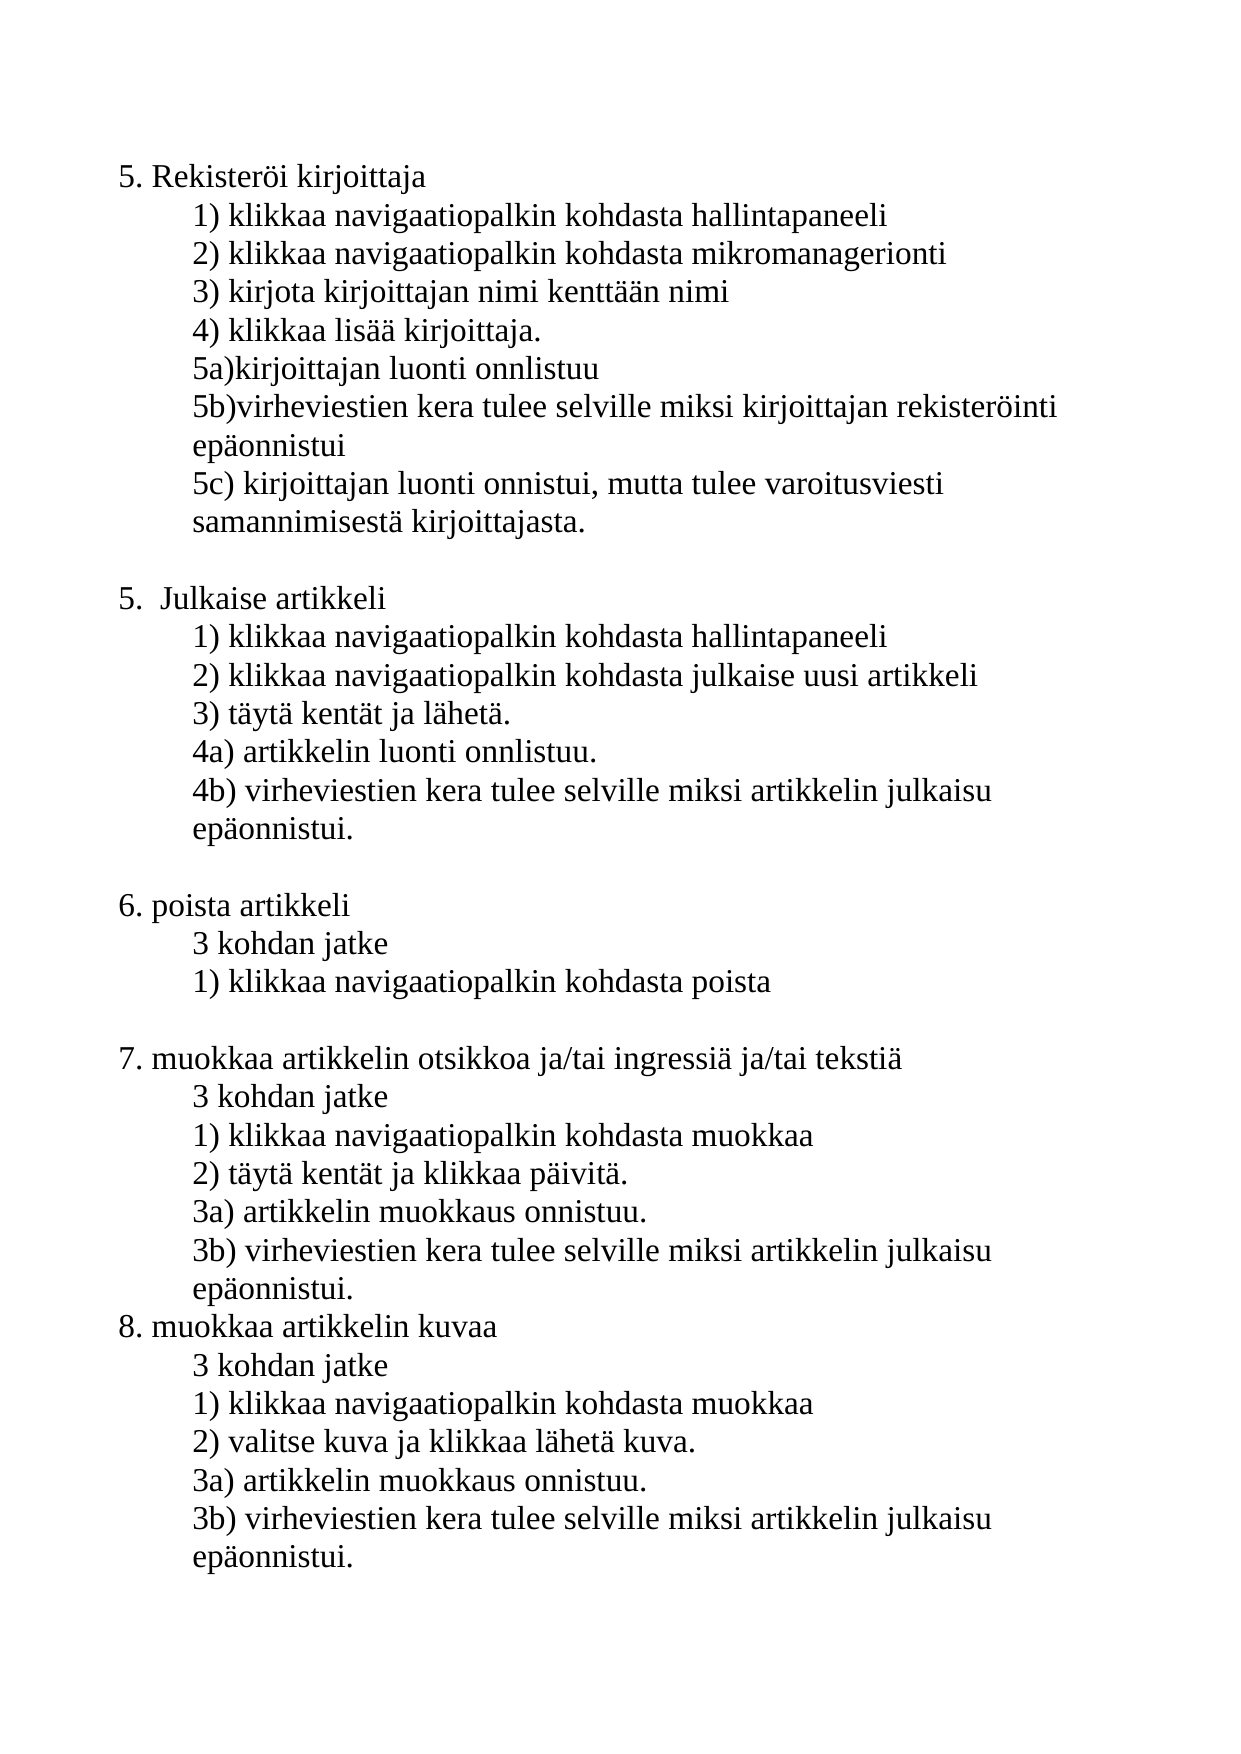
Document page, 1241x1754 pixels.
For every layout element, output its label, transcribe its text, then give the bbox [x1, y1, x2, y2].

text 2) täytä kentät ja klikkaa päivitä. [118, 1153, 1122, 1191]
text 3a) artikkelin muokkaus onnistuu. [118, 1191, 1122, 1230]
text 2) klikkaa navigaatiopalkin kohdasta mikromanagerionti [118, 233, 1122, 271]
text 4a) artikkelin luonti onnlistuu. [118, 731, 1122, 770]
text 1) klikkaa navigaatiopalkin kohdasta poista [118, 961, 1122, 1000]
text 2) valitse kuva ja klikkaa lähetä kuva. [118, 1421, 1122, 1460]
text 1) klikkaa navigaatiopalkin kohdasta muokkaa [118, 1383, 1122, 1421]
text 5. Rekisteröi kirjoittaja [118, 156, 1122, 195]
text 4b) virheviestien kera tulee selville miksi artikkelin julkaisu epäonnistui. [118, 770, 1122, 846]
text 1) klikkaa navigaatiopalkin kohdasta hallintapaneeli [118, 616, 1122, 655]
text 7. muokkaa artikkelin otsikkoa ja/tai ingressiä ja/tai tekstiä [118, 1038, 1122, 1076]
text 6. poista artikkeli [118, 885, 1122, 923]
text 4) klikkaa lisää kirjoittaja. [118, 310, 1122, 348]
text 5. Julkaise artikkeli [118, 578, 1122, 616]
text 2) klikkaa navigaatiopalkin kohdasta julkaise uusi artikkeli [118, 655, 1122, 693]
text 3 kohdan jatke [118, 1345, 1122, 1383]
text 3b) virheviestien kera tulee selville miksi artikkelin julkaisu epäonnistui. [118, 1230, 1122, 1306]
text 5b)virheviestien kera tulee selville miksi kirjoittajan rekisteröinti epäonnistui [118, 386, 1122, 463]
text 3 kohdan jatke [118, 1076, 1122, 1115]
text 3 kohdan jatke [118, 923, 1122, 961]
text 3) kirjota kirjoittajan nimi kenttään nimi [118, 271, 1122, 310]
text 3b) virheviestien kera tulee selville miksi artikkelin julkaisu epäonnistui. [118, 1498, 1122, 1575]
text 8. muokkaa artikkelin kuvaa [118, 1306, 1122, 1345]
text 5a)kirjoittajan luonti onnlistuu [118, 348, 1122, 386]
text 3) täytä kentät ja lähetä. [118, 693, 1122, 731]
text 1) klikkaa navigaatiopalkin kohdasta hallintapaneeli [118, 195, 1122, 233]
text 5c) kirjoittajan luonti onnistui, mutta tulee varoitusviesti samannimisestä kirjoittajasta. [118, 463, 1122, 540]
text 1) klikkaa navigaatiopalkin kohdasta muokkaa [118, 1115, 1122, 1153]
text 3a) artikkelin muokkaus onnistuu. [118, 1460, 1122, 1498]
